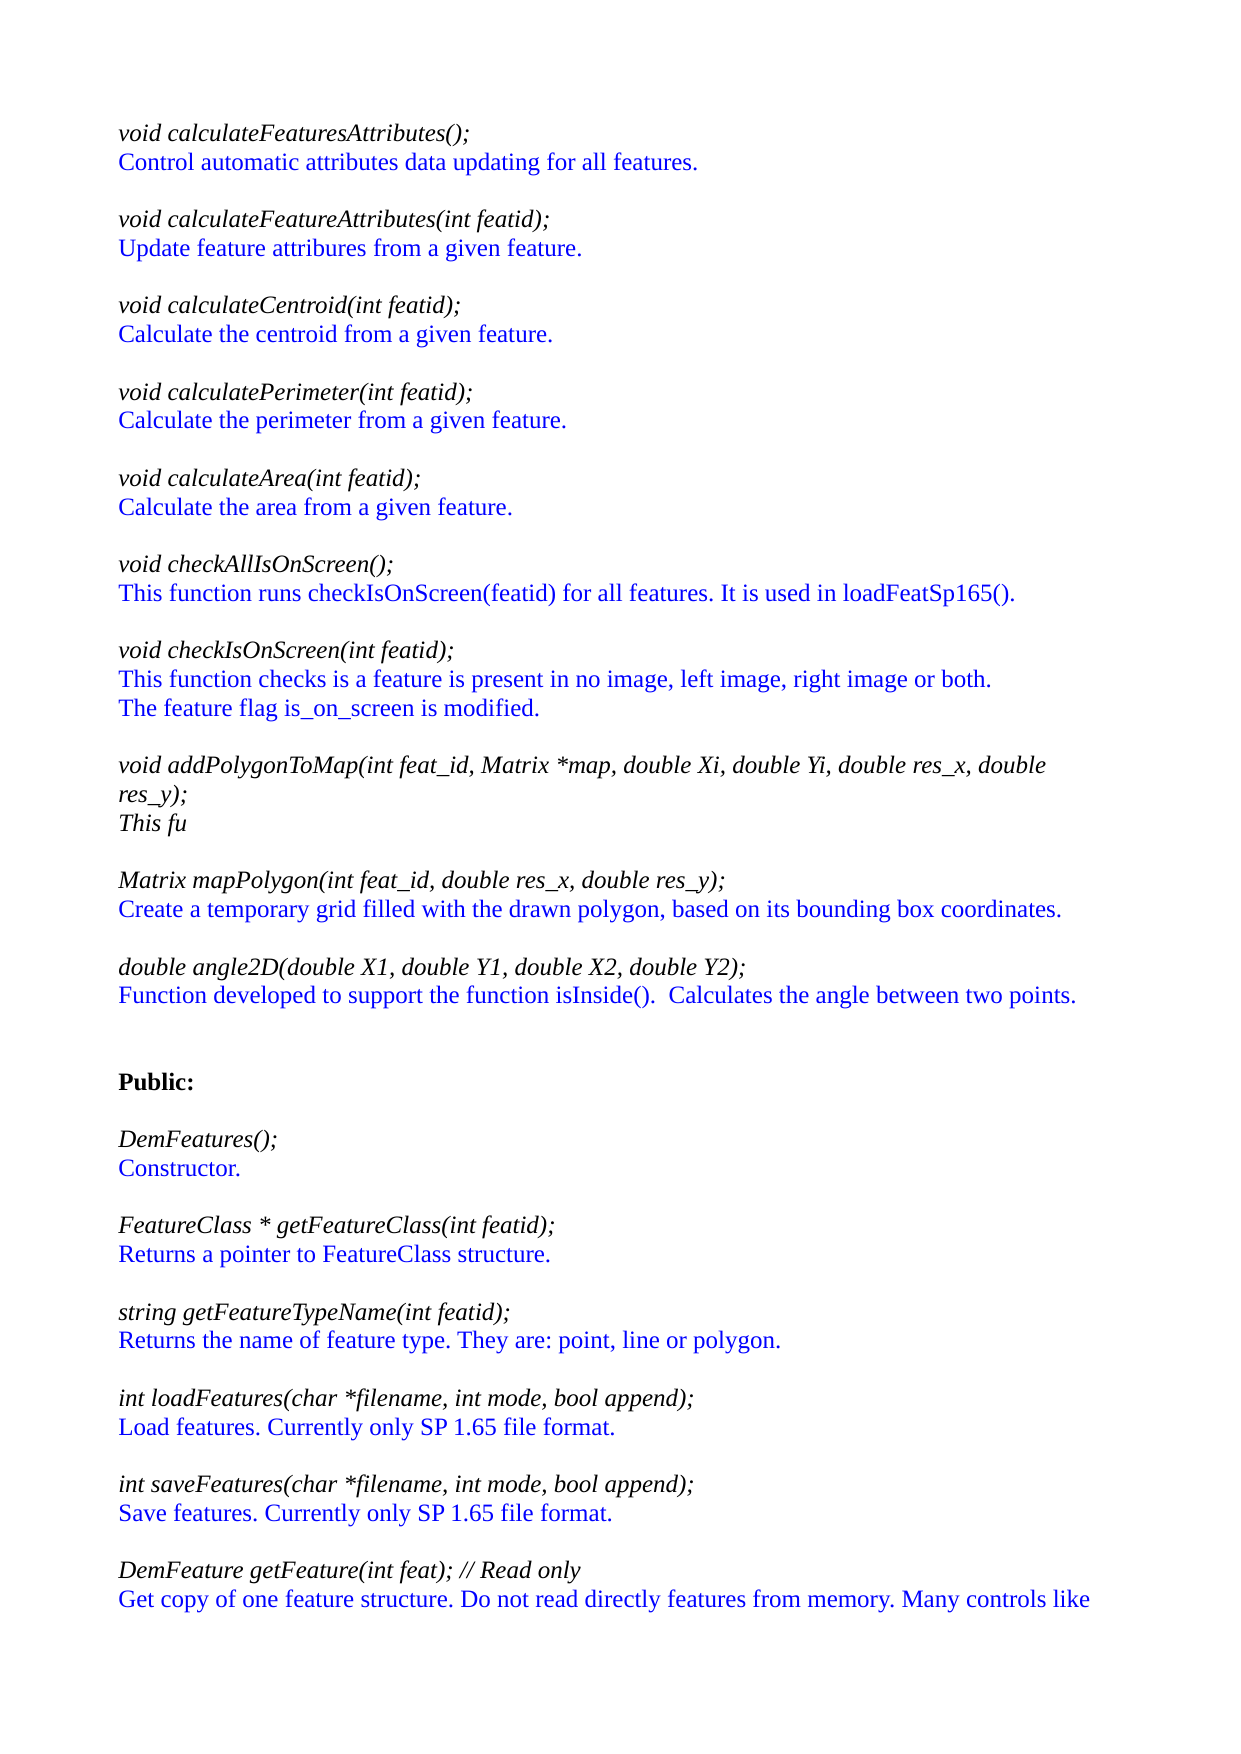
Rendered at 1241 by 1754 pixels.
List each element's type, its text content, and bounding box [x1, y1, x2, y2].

text void addPolygonToMap(int feat_id, Matrix *map, double Xi, double Yi, double res_x, double res_y); [118, 751, 1122, 808]
text int saveFeatures(char *filename, int mode, bool append); [118, 1469, 1122, 1498]
text void calculateArea(int featid); [118, 463, 1122, 492]
text Calculate the centroid from a given feature. [118, 319, 1122, 348]
text This function checks is a feature is present in no image, left image, right image or both. [118, 664, 1122, 693]
text Save features. Currently only SP 1.65 file format. [118, 1498, 1122, 1527]
text This function runs checkIsOnScreen(featid) for all features. It is used in loadFeatSp165(). [118, 578, 1122, 607]
text void calculateFeatureAttributes(int featid); [118, 204, 1122, 233]
text void calculateCentroid(int featid); [118, 291, 1122, 319]
text Matrix mapPolygon(int feat_id, double res_x, double res_y); [118, 866, 1122, 894]
text Returns a pointer to FeatureClass structure. [118, 1239, 1122, 1268]
text The feature flag is_on_screen is modified. [118, 693, 1122, 722]
text Get copy of one feature structure. Do not read directly features from memory. Many controls like [118, 1584, 1122, 1613]
text int loadFeatures(char *filename, int mode, bool append); [118, 1383, 1122, 1412]
text Public: [118, 1067, 1122, 1096]
text void calculateFeaturesAttributes(); [118, 118, 1122, 147]
text Calculate the area from a given feature. [118, 492, 1122, 521]
text void checkAllIsOnScreen(); [118, 549, 1122, 578]
text Function developed to support the function isInside(). Calculates the angle between two points. [118, 981, 1122, 1009]
text This fu [118, 808, 1122, 837]
text string getFeatureTypeName(int featid); [118, 1297, 1122, 1326]
text Update feature attribures from a given feature. [118, 233, 1122, 262]
text double angle2D(double X1, double Y1, double X2, double Y2); [118, 952, 1122, 981]
text Returns the name of feature type. They are: point, line or polygon. [118, 1326, 1122, 1354]
text DemFeatures(); [118, 1124, 1122, 1153]
text Load features. Currently only SP 1.65 file format. [118, 1412, 1122, 1441]
text void checkIsOnScreen(int featid); [118, 636, 1122, 664]
text DemFeature getFeature(int feat); // Read only [118, 1556, 1122, 1584]
text Create a temporary grid filled with the drawn polygon, based on its bounding box coordinates. [118, 894, 1122, 923]
text Control automatic attributes data updating for all features. [118, 147, 1122, 176]
text FeatureClass * getFeatureClass(int featid); [118, 1211, 1122, 1239]
text Constructor. [118, 1153, 1122, 1182]
text void calculatePerimeter(int featid); [118, 377, 1122, 406]
text Calculate the perimeter from a given feature. [118, 406, 1122, 434]
